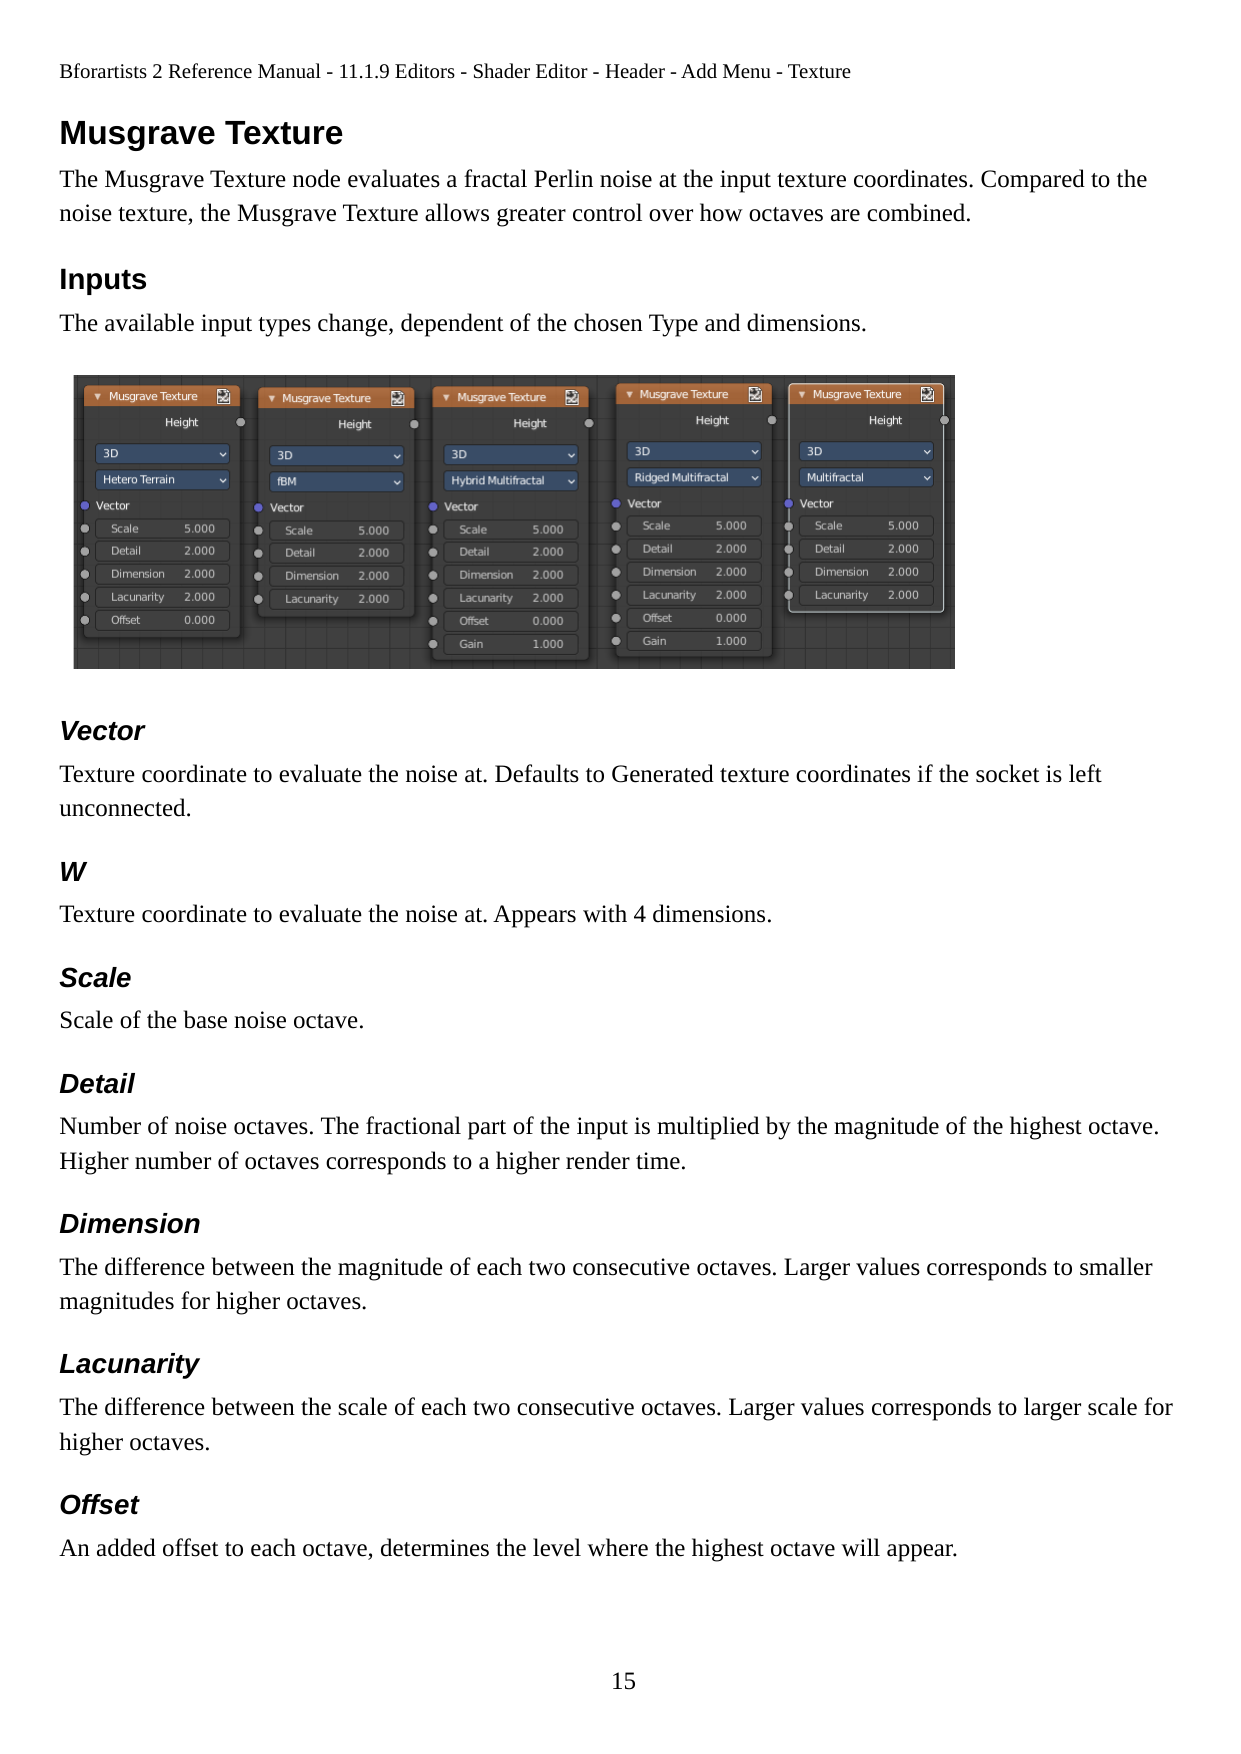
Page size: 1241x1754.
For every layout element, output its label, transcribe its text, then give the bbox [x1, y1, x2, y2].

picture [73, 375, 955, 669]
subtitle Offset [59, 1488, 1181, 1520]
text The difference between the scale of each two consecutive octaves. Larger values corresponds to larger scale for higher octaves. [59, 1392, 1181, 1455]
text The difference between the magnitude of each two consecutive octaves. Larger values corresponds to smaller magnitudes for higher octaves. [59, 1252, 1181, 1315]
subtitle Scale [59, 961, 1181, 993]
text Texture coordinate to evaluate the noise at. Defaults to Generated texture coordinates if the socket is left unconnected. [59, 759, 1181, 822]
subtitle Musgrave Texture [59, 113, 1181, 151]
text The Musgrave Texture node evaluates a fractal Perlin noise at the input texture coordinates. Compared to the noise texture, the Musgrave Texture allows greater control over how octaves are combined. [59, 164, 1181, 227]
text The available input types change, dependent of the chosen Type and dimensions. [59, 308, 1181, 337]
subtitle Detail [59, 1067, 1181, 1099]
text Texture coordinate to evaluate the noise at. Appears with 4 dimensions. [59, 899, 1181, 928]
subtitle W [59, 855, 1181, 887]
text An added offset to each octave, determines the level where the highest octave will appear. [59, 1533, 1181, 1561]
text Number of noise octaves. The fractional part of the input is multiplied by the magnitude of the highest octave. Higher number of octaves corresponds to a higher render time. [59, 1111, 1181, 1174]
subtitle Dimension [59, 1207, 1181, 1239]
subtitle Inputs [59, 262, 1181, 296]
text Scale of the base noise octave. [59, 1005, 1181, 1034]
subtitle Vector [59, 715, 1181, 747]
subtitle Lacunarity [59, 1348, 1181, 1380]
